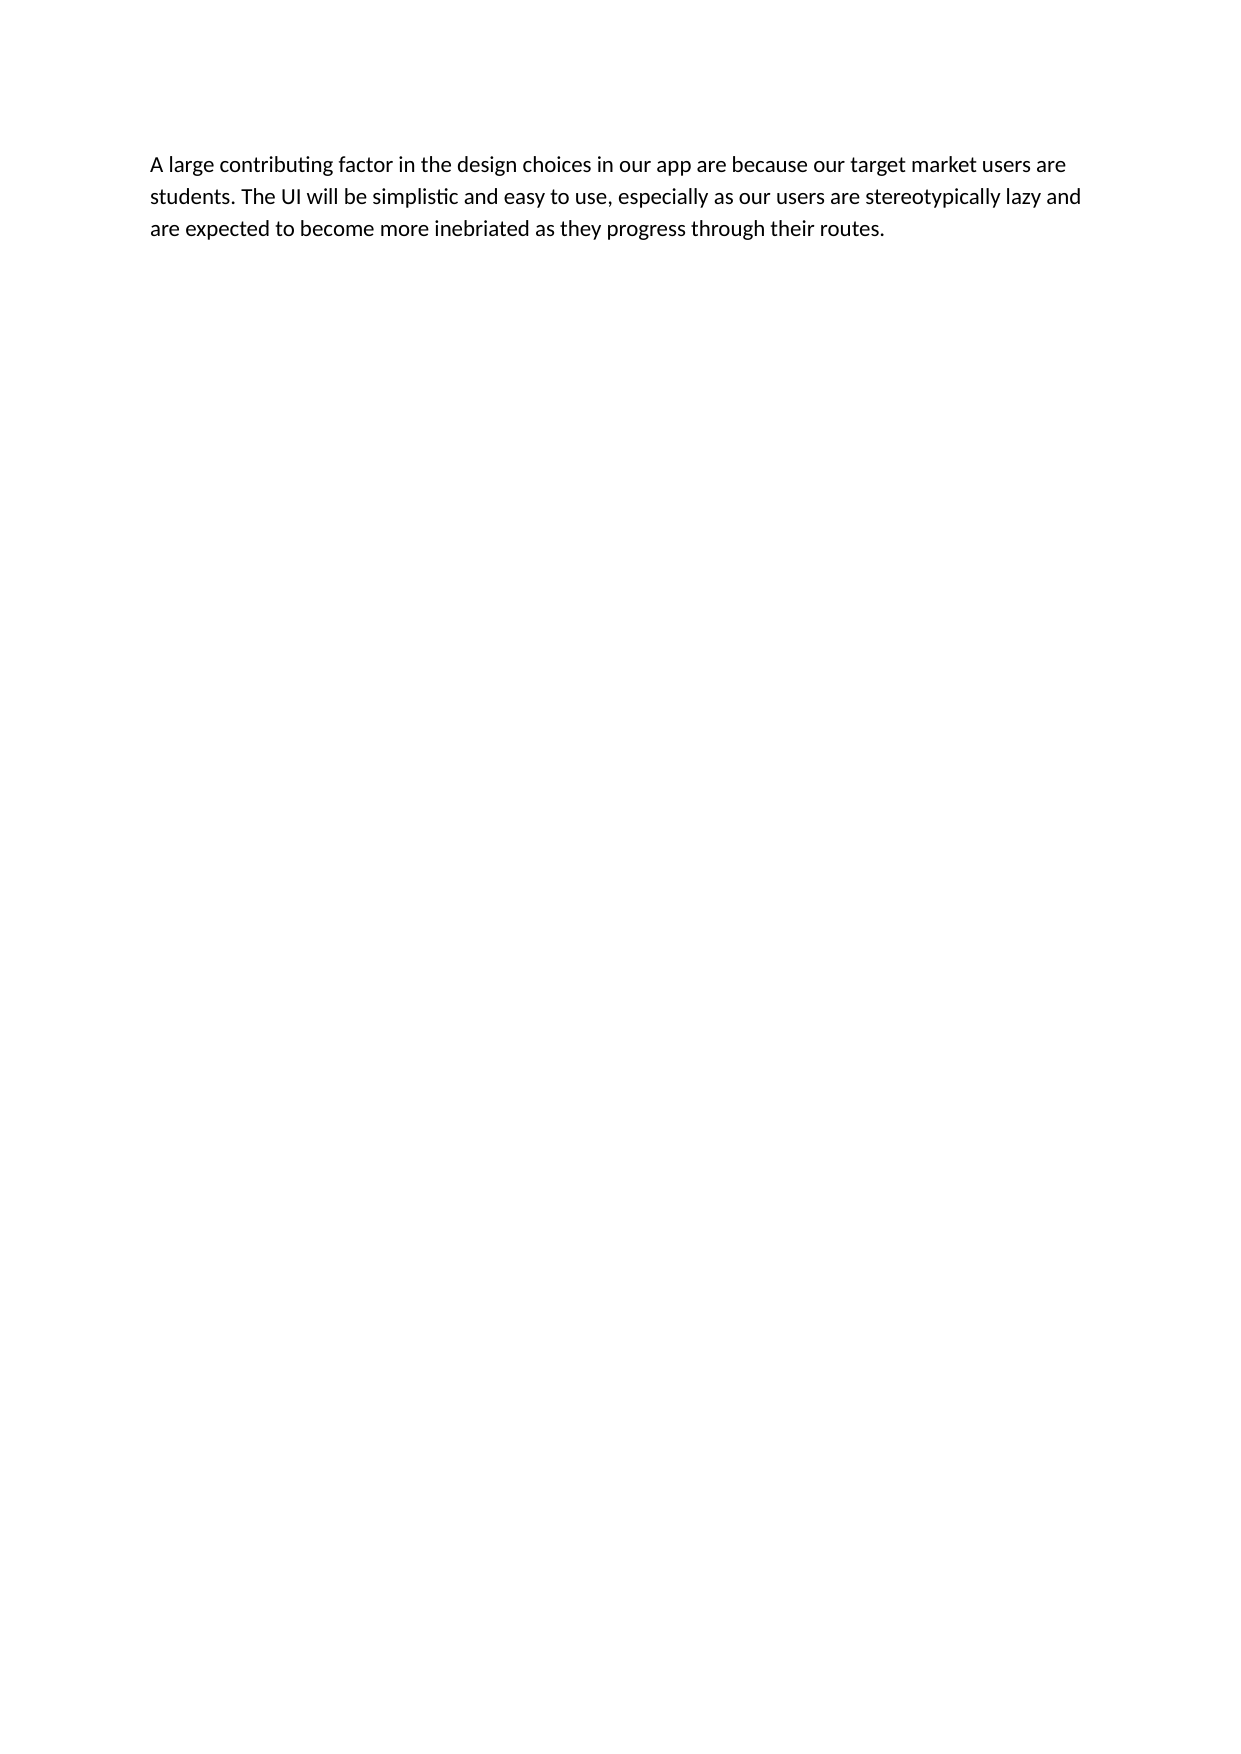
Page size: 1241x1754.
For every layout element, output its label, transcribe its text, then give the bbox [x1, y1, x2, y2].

text A large contributing factor in the design choices in our app are because our target market users are students. The UI will be simplistic and easy to use, especially as our users are stereotypically lazy and are expected to become more inebriated as they progress through their routes. [150, 150, 1090, 242]
